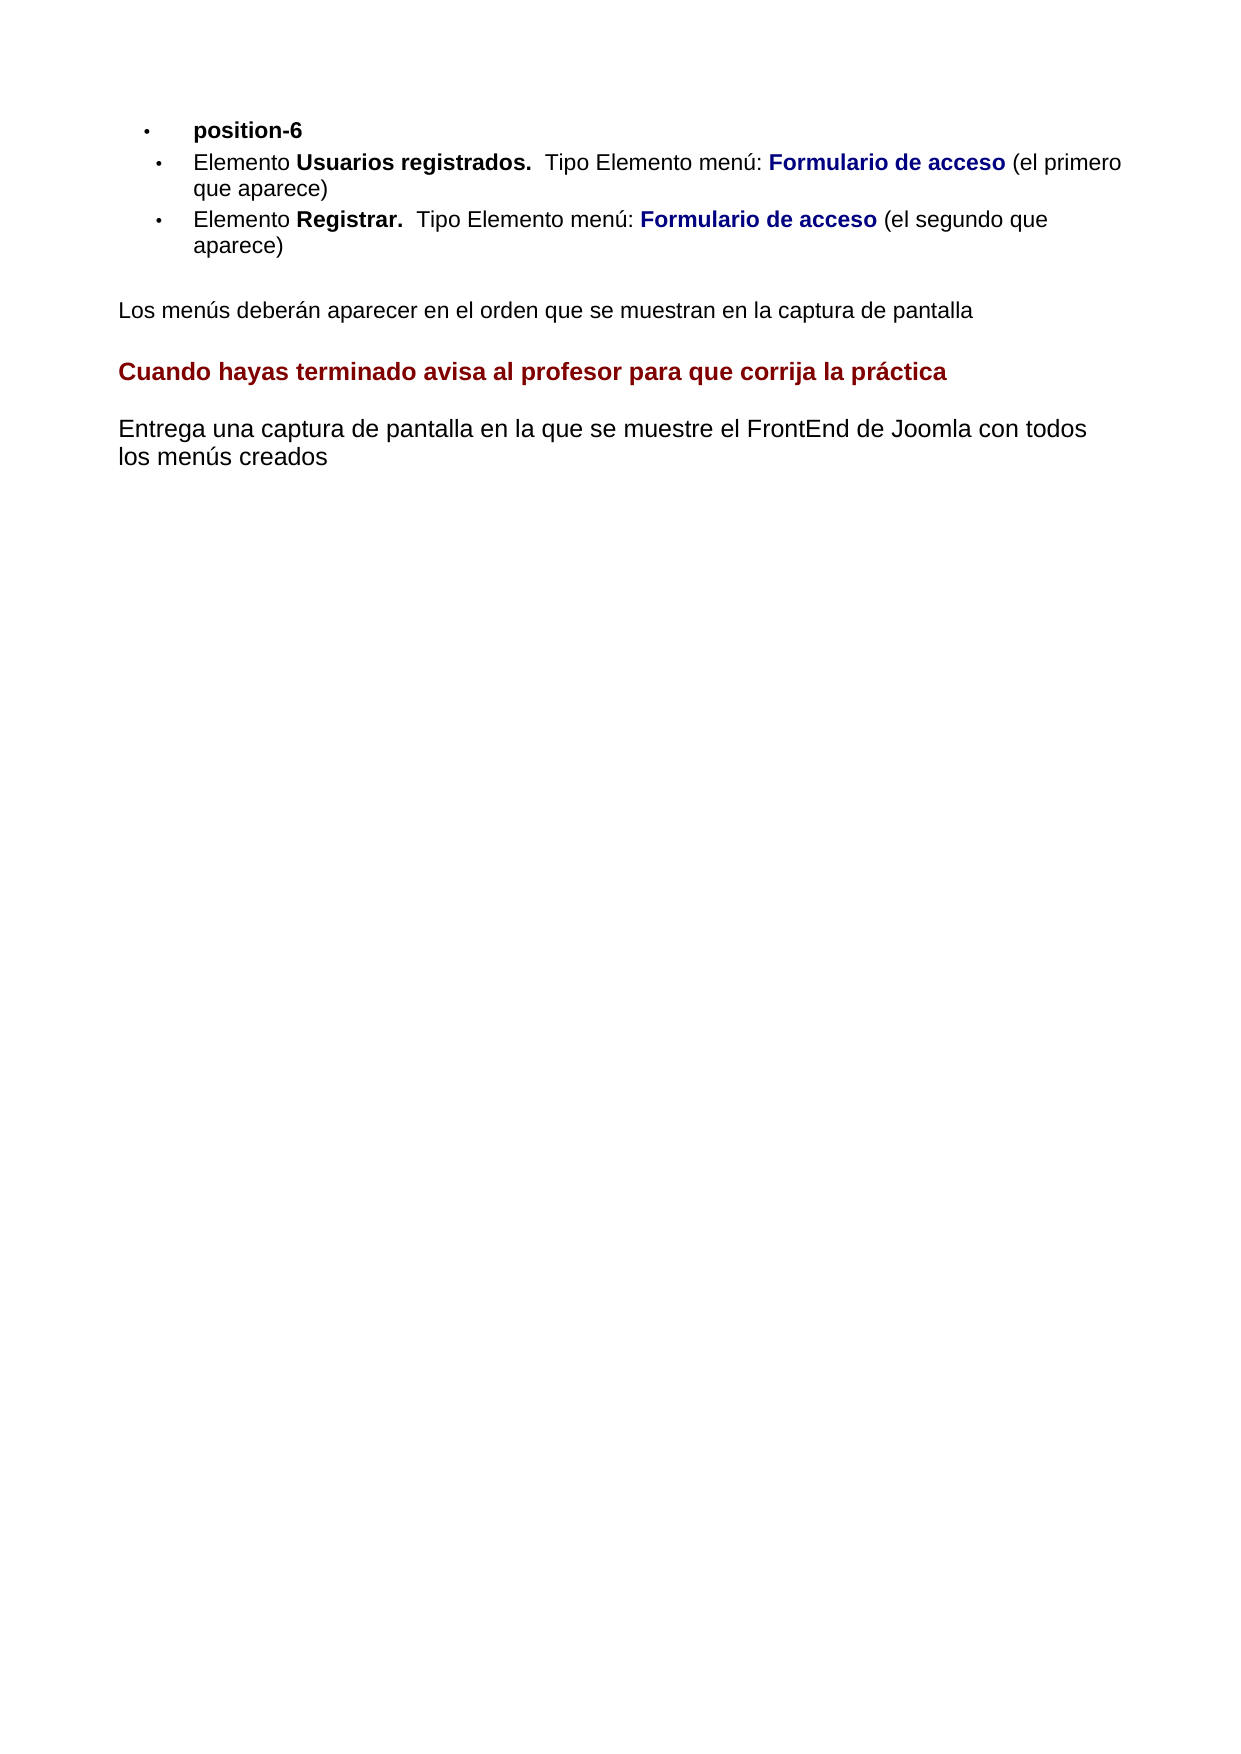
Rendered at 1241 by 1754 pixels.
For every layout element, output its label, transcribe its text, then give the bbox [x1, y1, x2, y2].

text Entrega una captura de pantalla en la que se muestre el FrontEnd de Joomla con todos los menús creados [118, 415, 1122, 471]
list Elemento Usuarios registrados. Tipo Elemento menú: Formulario de acceso (el primero que aparece) [156, 150, 1122, 201]
list position-6 [143, 118, 1122, 144]
text Cuando hayas terminado avisa al profesor para que corrija la práctica [118, 357, 1122, 385]
list Elemento Registrar. Tipo Elemento menú: Formulario de acceso (el segundo que aparece) [156, 207, 1122, 258]
text Los menús deberán aparecer en el orden que se muestran en la captura de pantalla [118, 298, 1122, 323]
